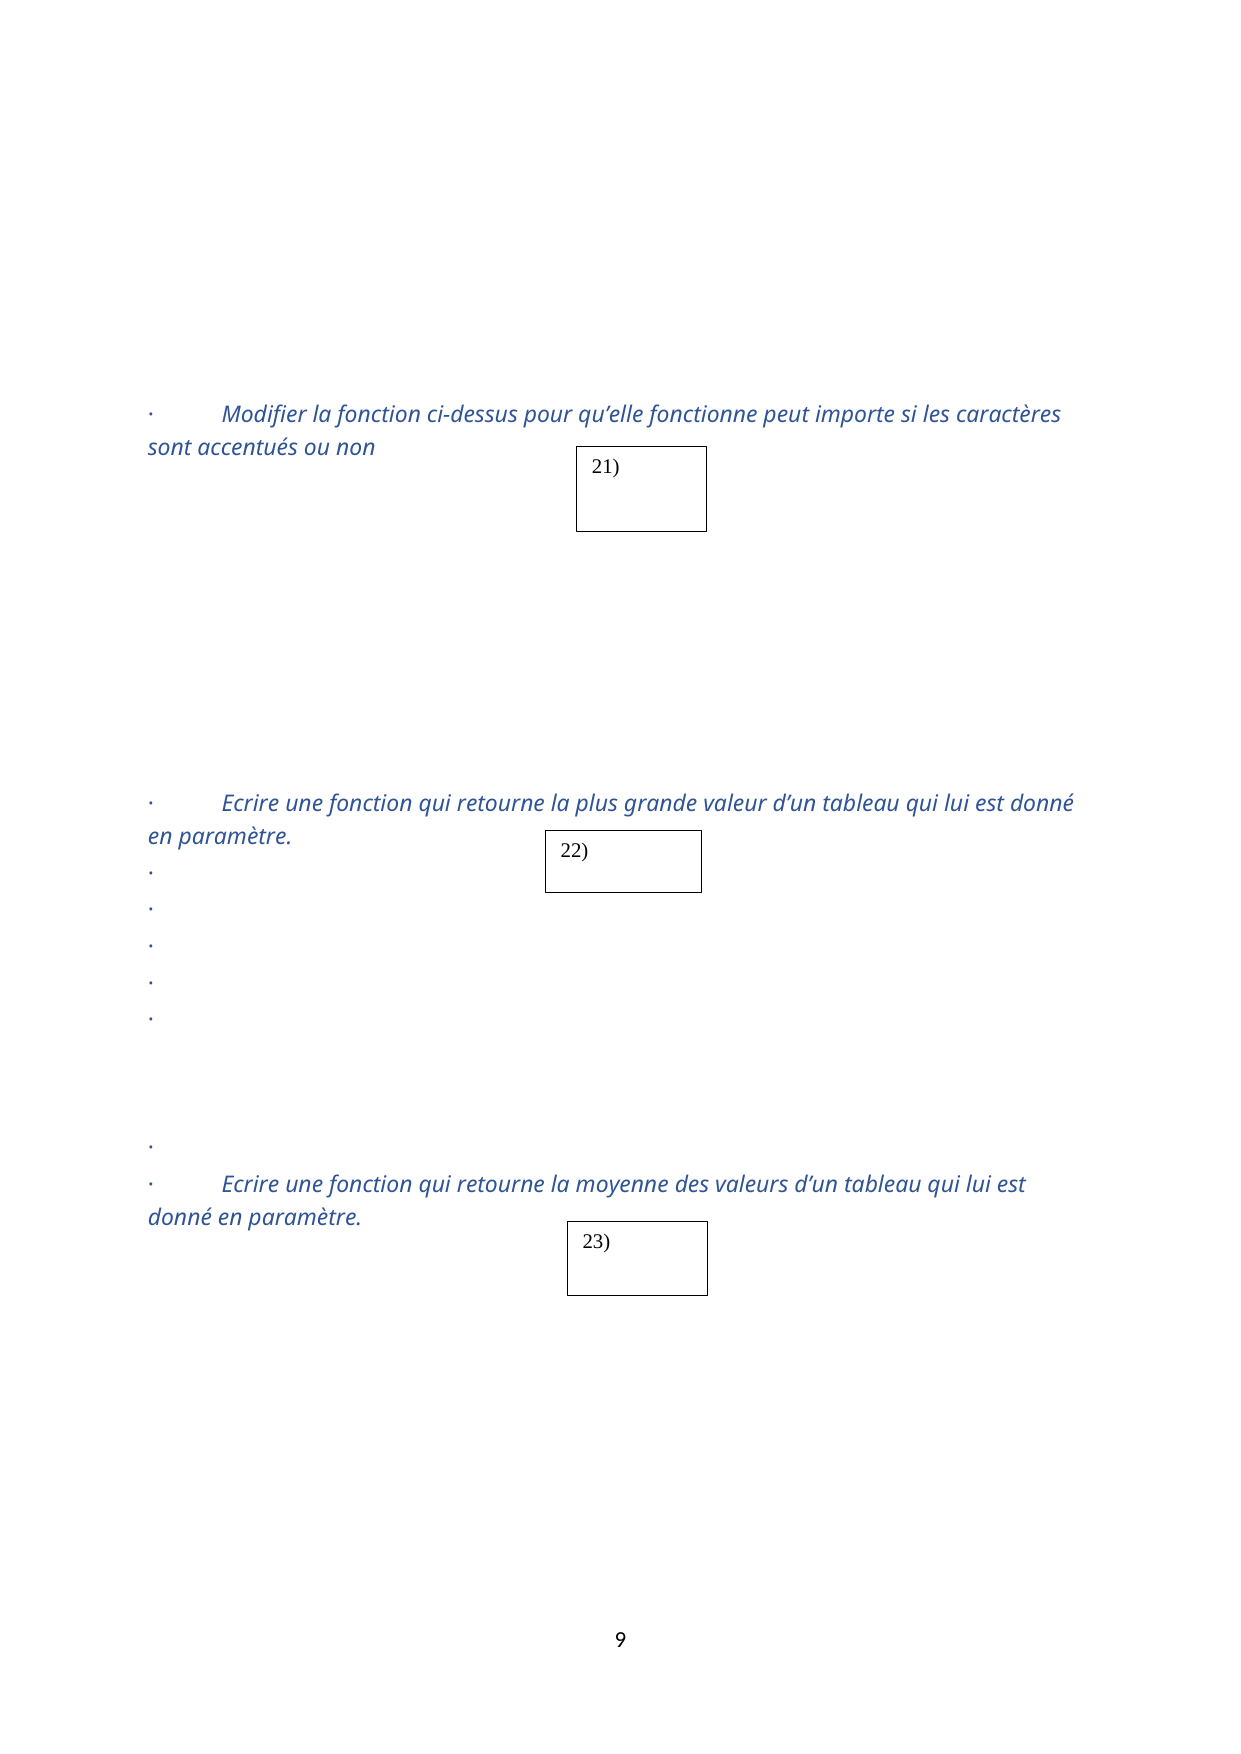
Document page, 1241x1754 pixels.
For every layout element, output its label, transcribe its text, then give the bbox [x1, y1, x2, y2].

list Ecrire une fonction qui retourne la moyenne des valeurs d’un tableau qui lui est donné en paramètre. [148, 1168, 1093, 1232]
list Ecrire une fonction qui retourne la plus grande valeur d’un tableau qui lui est donné en paramètre. [148, 787, 1093, 851]
list Modifier la fonction ci-dessus pour qu’elle fonctionne peut importe si les caractères sont accentués ou non [148, 398, 1093, 462]
